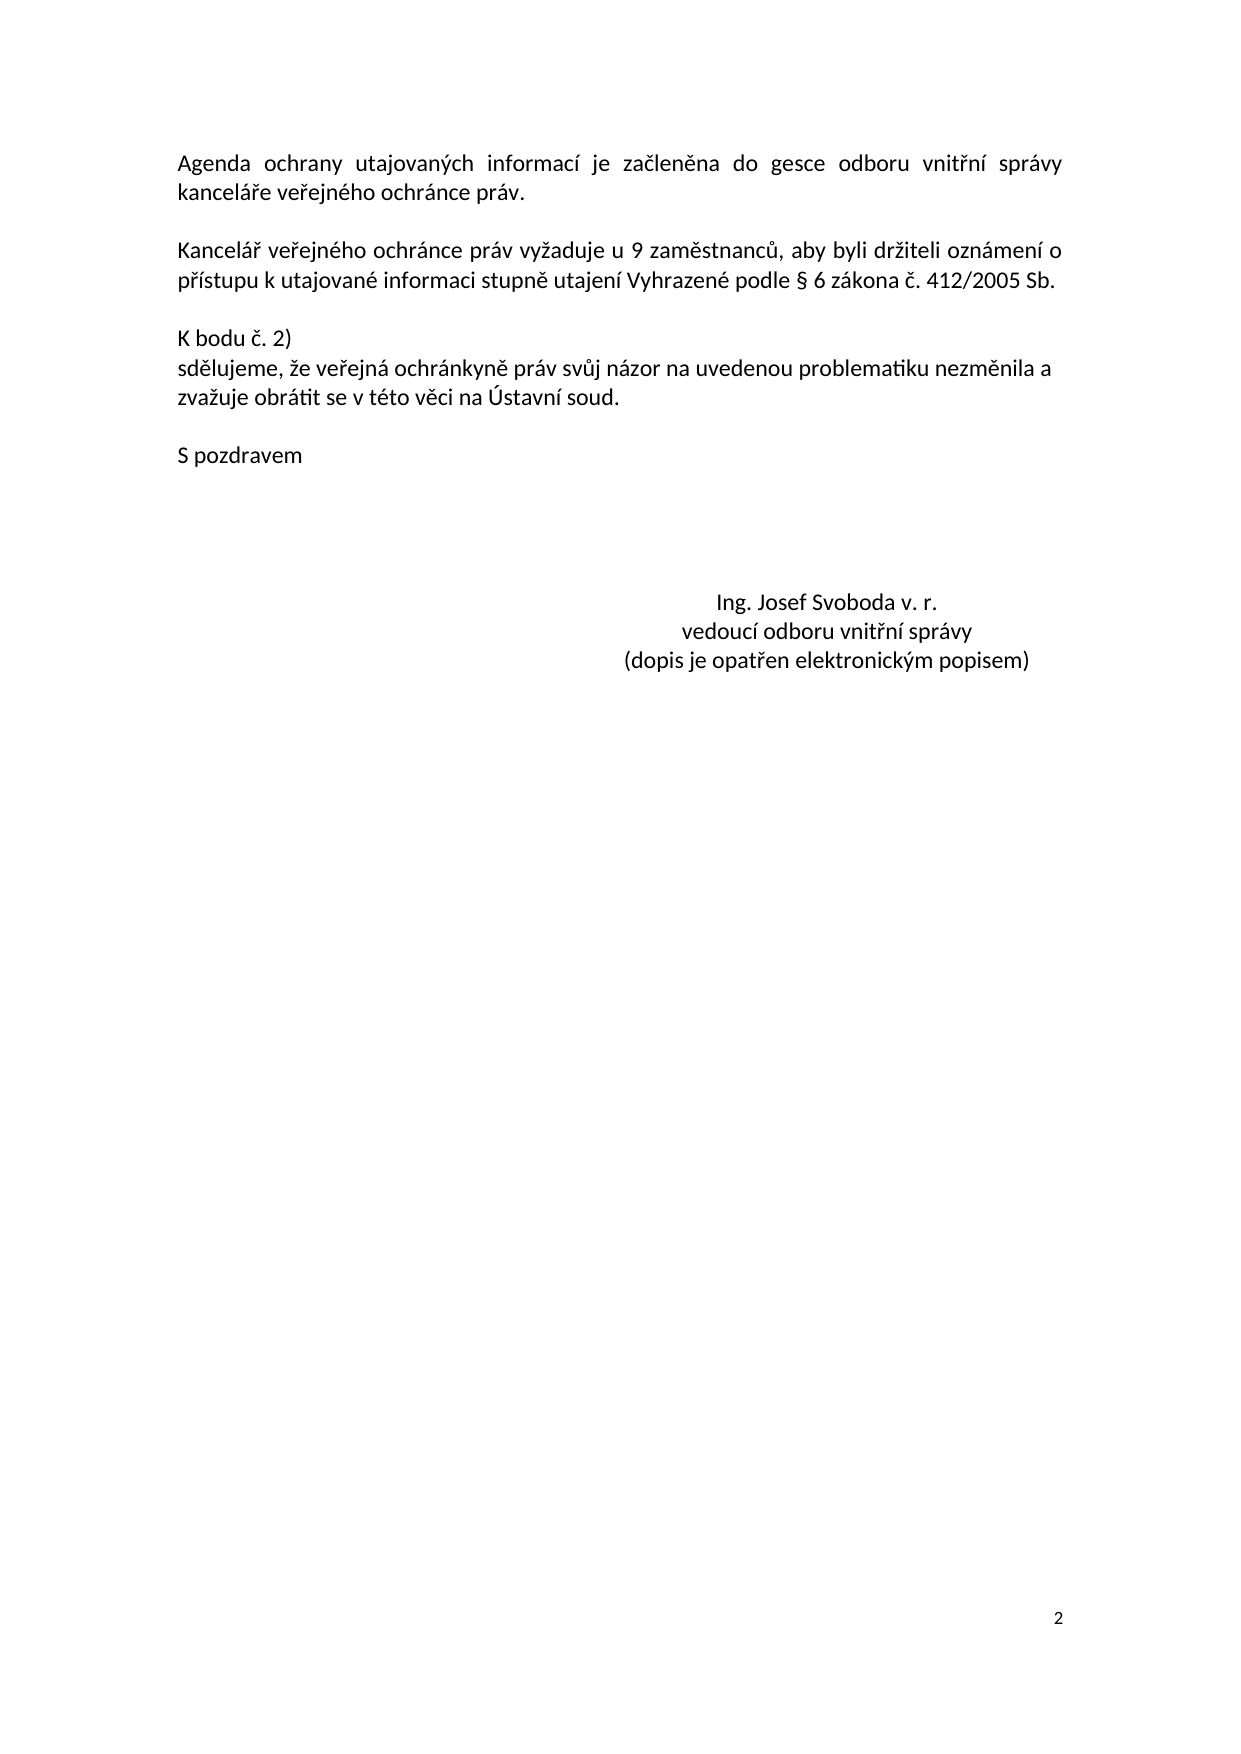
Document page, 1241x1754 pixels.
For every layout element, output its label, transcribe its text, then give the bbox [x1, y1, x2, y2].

text Ing. Josef Svoboda v. r. [177, 587, 1063, 616]
text sdělujeme, že veřejná ochránkyně práv svůj názor na uvedenou problematiku nezměnila a zvažuje obrátit se v této věci na Ústavní soud. [177, 353, 1063, 411]
text Agenda ochrany utajovaných informací je začleněna do gesce odboru vnitřní správy kanceláře veřejného ochránce práv. [177, 148, 1063, 206]
text S pozdravem [177, 440, 1063, 470]
text Kancelář veřejného ochránce práv vyžaduje u 9 zaměstnanců, aby byli držiteli oznámení o přístupu k utajované informaci stupně utajení Vyhrazené podle § 6 zákona č. 412/2005 Sb. [177, 236, 1063, 294]
text K bodu č. 2) [177, 323, 1063, 353]
text vedoucí odboru vnitřní správy [177, 616, 1063, 645]
text (dopis je opatřen elektronickým popisem) [177, 645, 1063, 674]
